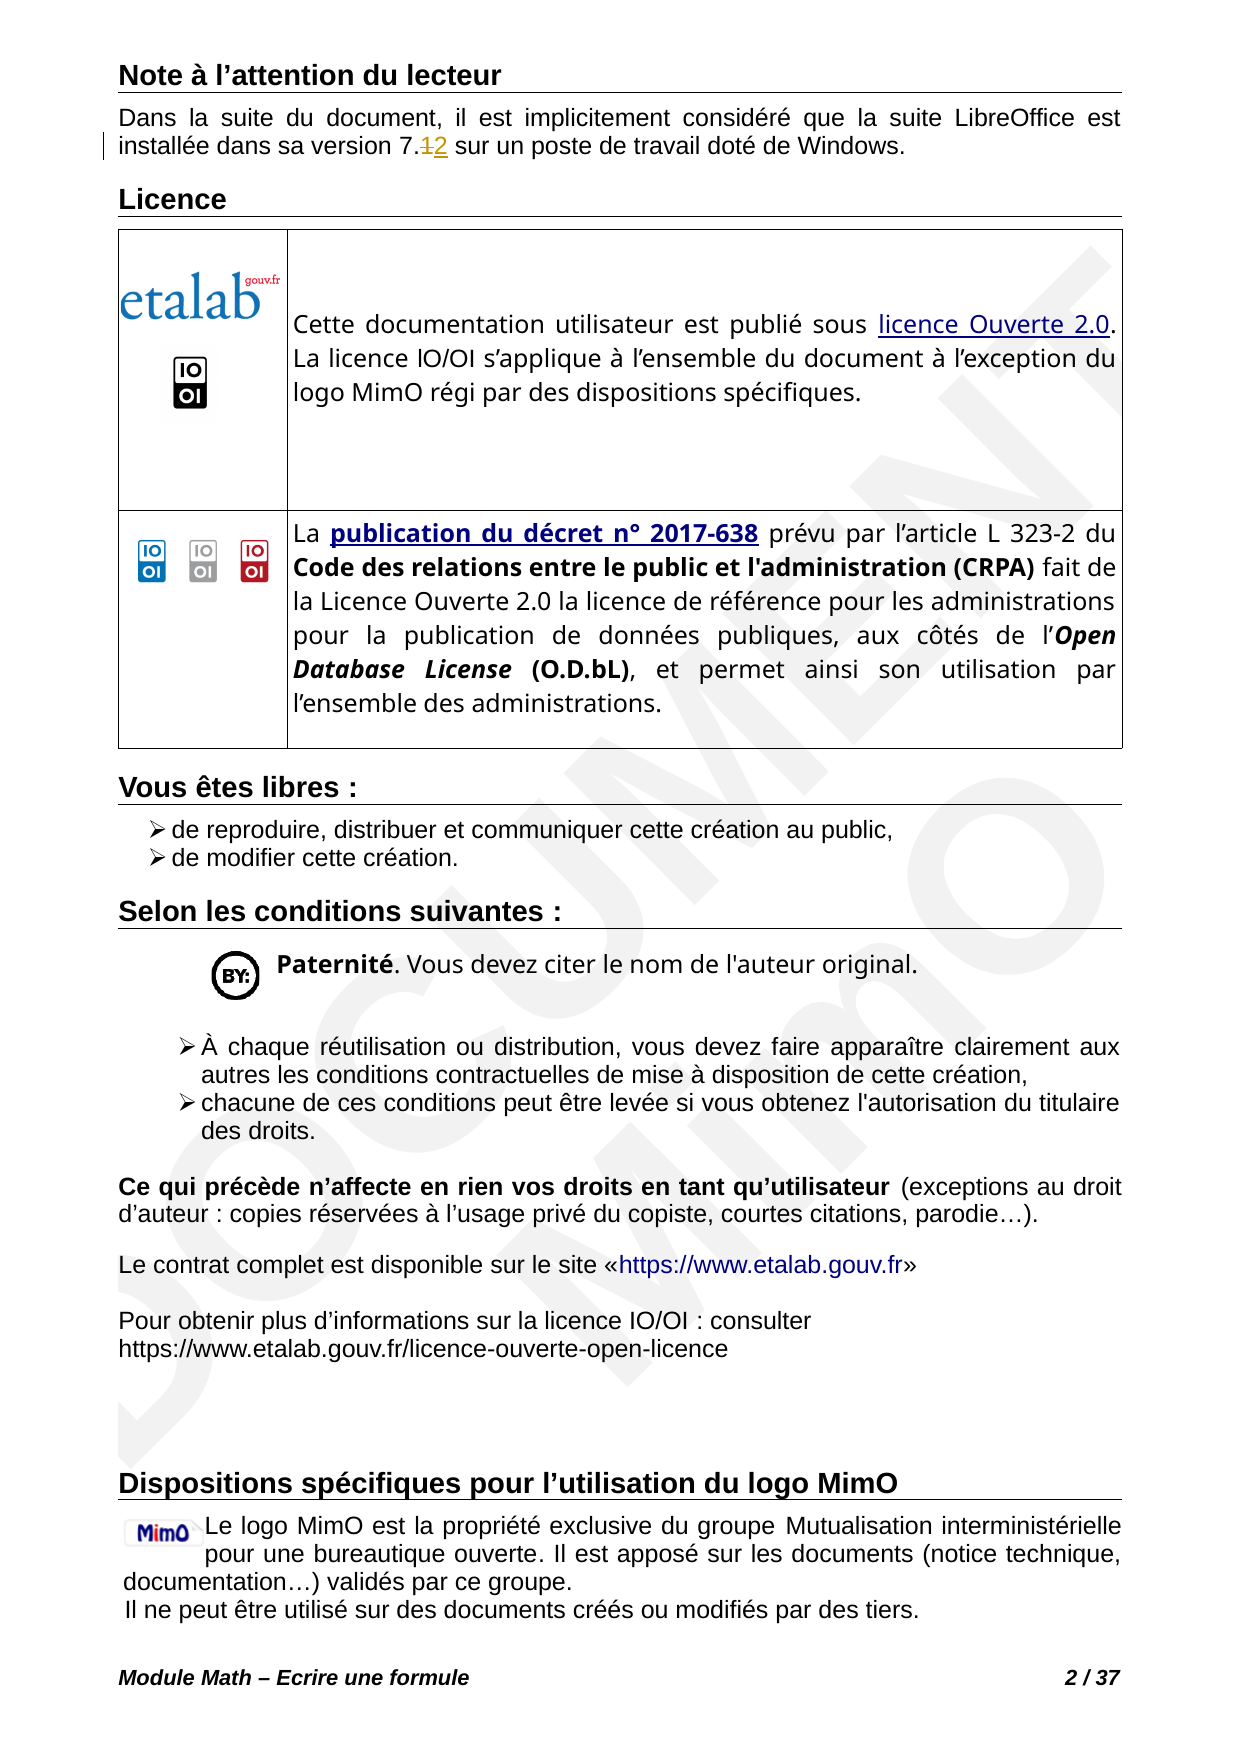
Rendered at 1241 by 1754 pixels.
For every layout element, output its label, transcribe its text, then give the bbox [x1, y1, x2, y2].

text Dispositions spécifiques pour l’utilisation du logo MimO [118, 1467, 1122, 1499]
list chacune de ces conditions peut être levée si vous obtenez l'autorisation du titulaire des droits. [177, 1088, 1122, 1144]
picture [123, 1519, 205, 1547]
table_header Paternité. Vous devez citer le nom de l'auteur original. [270, 941, 1120, 1009]
text Note à l’attention du lecteur [118, 59, 1122, 92]
table_header [205, 941, 270, 1009]
picture [126, 528, 280, 594]
text Vous êtes libres : [118, 771, 1122, 804]
text Dans la suite du document, il est implicitement considéré que la suite LibreOffice est installée dans sa version 7.2 sur un poste de travail doté de Windows. [118, 104, 1122, 160]
table_header [119, 230, 287, 509]
text Le logo MimO est la propriété exclusive du groupe Mutualisation interministérielle pour une bureautique ouverte. Il est apposé sur les documents (notice technique, documentation…) validés par ce groupe. [123, 1512, 1122, 1596]
picture [120, 243, 280, 423]
table_cell [119, 511, 287, 748]
text Le contrat complet est disponible sur le site «https://www.etalab.gouv.fr» [118, 1251, 1122, 1279]
list de reproduire, distribuer et communiquer cette création au public, [148, 816, 1122, 844]
text Ce qui précède n’affecte en rien vos droits en tant qu’utilisateur (exceptions au droit d’auteur : copies réservées à l’usage privé du copiste, courtes citations, parodie…). [118, 1172, 1122, 1228]
list de modifier cette création. [148, 844, 1122, 872]
text Pour obtenir plus d’informations sur la licence IO/OI : consulter https://www.etalab.gouv.fr/licence-ouverte-open-licence [118, 1307, 1122, 1363]
text Licence [118, 183, 1122, 216]
text Il ne peut être utilisé sur des documents créés ou modifiés par des tiers. [124, 1596, 1122, 1624]
table_header Cette documentation utilisateur est publié sous licence Ouverte 2.0. La licence lO/OI s’applique à l’ensemble du document à l’exception du logo MimO régi par des dispositions spécifiques. [288, 230, 1122, 509]
list À chaque réutilisation ou distribution, vous devez faire apparaître clairement aux autres les conditions contractuelles de mise à disposition de cette création, [177, 1032, 1122, 1088]
text Selon les conditions suivantes : [118, 895, 1122, 928]
picture [211, 950, 260, 1000]
table_cell La publication du décret n° 2017-638 prévu par l’article L 323-2 du Code des relations entre le public et l'administration (CRPA) fait de la Licence Ouverte 2.0 la licence de référence pour les administrations pour la publication de données publiques, aux côtés de l’Open Database License (O.D.bL), et permet ainsi son utilisation par l’ensemble des administrations. [288, 511, 1122, 748]
